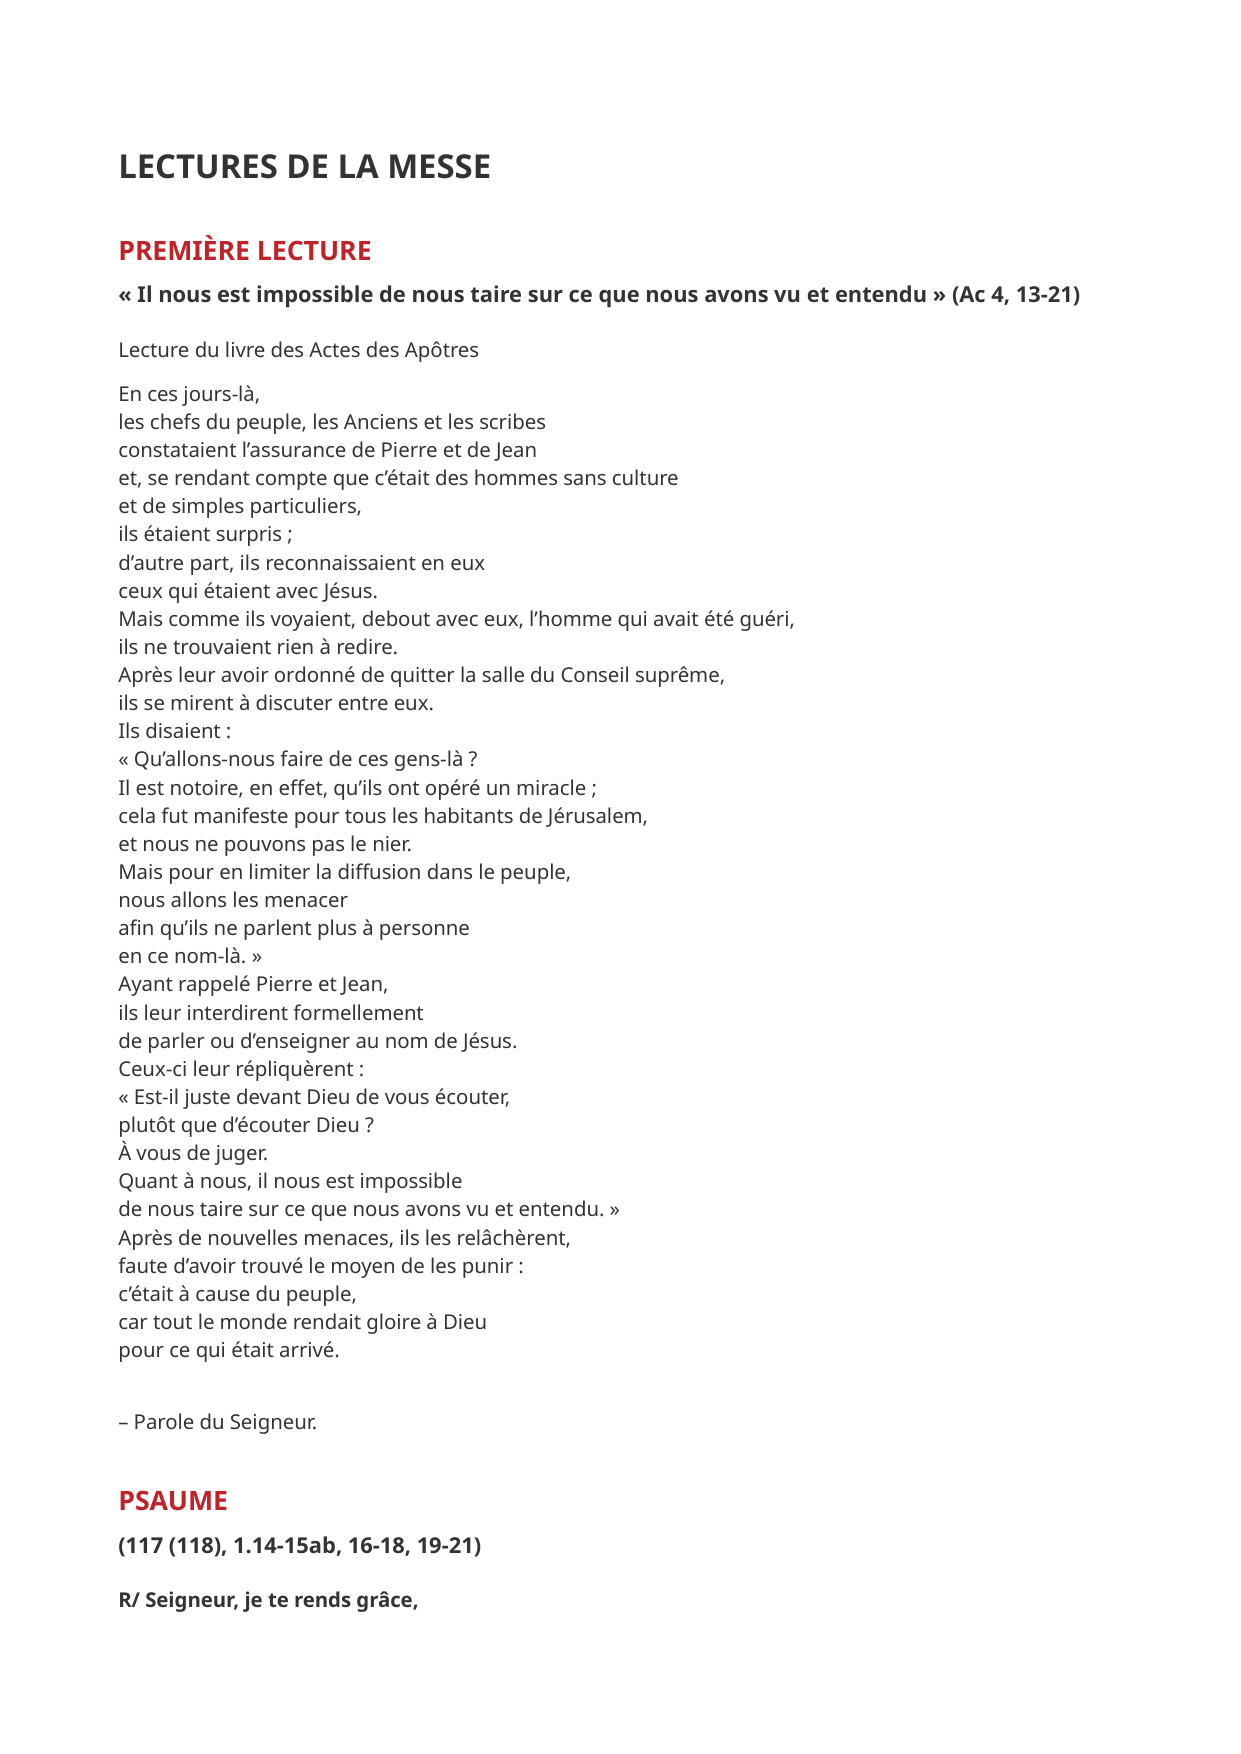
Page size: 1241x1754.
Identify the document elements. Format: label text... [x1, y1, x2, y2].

text En ces jours-là, les chefs du peuple, les Anciens et les scribes constataient l’assurance de Pierre et de Jean et, se rendant compte que c’était des hommes sans culture et de simples particuliers, ils étaient surpris ; d’autre part, ils reconnaissaient en eux ceux qui étaient avec Jésus. Mais comme ils voyaient, debout avec eux, l’homme qui avait été guéri, ils ne trouvaient rien à redire. Après leur avoir ordonné de quitter la salle du Conseil suprême, ils se mirent à discuter entre eux. Ils disaient : « Qu’allons-nous faire de ces gens-là ? Il est notoire, en effet, qu’ils ont opéré un miracle ; cela fut manifeste pour tous les habitants de Jérusalem, et nous ne pouvons pas le nier. Mais pour en limiter la diffusion dans le peuple, nous allons les menacer afin qu’ils ne parlent plus à personne en ce nom-là. » Ayant rappelé Pierre et Jean, ils leur interdirent formellement de parler ou d’enseigner au nom de Jésus. Ceux-ci leur répliquèrent : « Est-il juste devant Dieu de vous écouter, plutôt que d’écouter Dieu ? À vous de juger. Quant à nous, il nous est impossible de nous taire sur ce que nous avons vu et entendu. » Après de nouvelles menaces, ils les relâchèrent, faute d’avoir trouvé le moyen de les punir : c’était à cause du peuple, car tout le monde rendait gloire à Dieu pour ce qui était arrivé. [118, 379, 1122, 1363]
text – Parole du Seigneur. [118, 1379, 1122, 1435]
text R/ Seigneur, je te rends grâce, [118, 1586, 1122, 1614]
subtitle (117 (118), 1.14-15ab, 16-18, 19-21) [118, 1529, 1122, 1559]
subtitle LECTURES DE LA MESSE [118, 143, 1122, 188]
subtitle PSAUME [118, 1482, 1122, 1518]
text Lecture du livre des Actes des Apôtres [118, 335, 1122, 363]
subtitle PREMIÈRE LECTURE [118, 232, 1122, 268]
subtitle « Il nous est impossible de nous taire sur ce que nous avons vu et entendu » (Ac 4, 13-21) [118, 279, 1122, 309]
